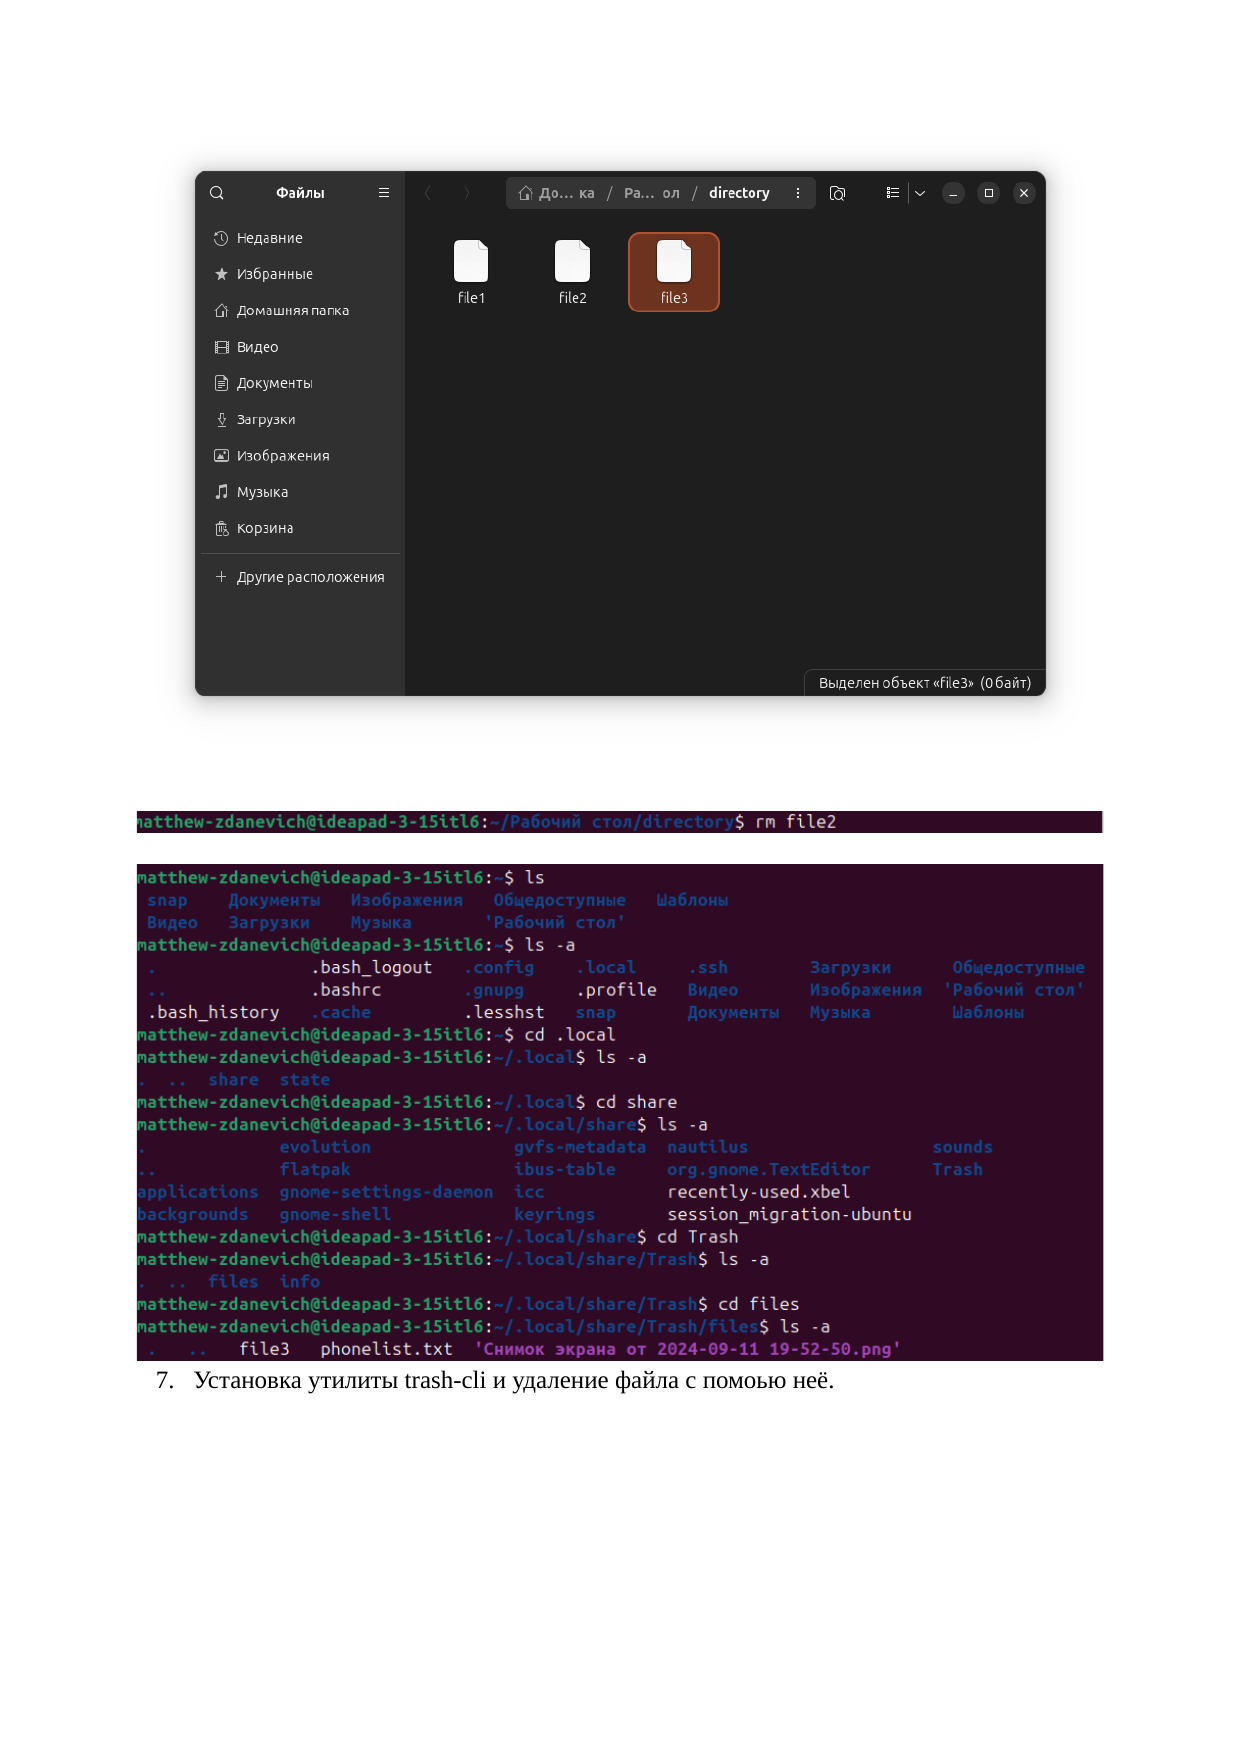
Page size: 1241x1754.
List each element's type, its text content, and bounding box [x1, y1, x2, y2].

picture [136, 811, 1104, 833]
picture [136, 864, 1104, 1361]
list Установка утилиты trash-cli и удаление файла с помоью неё. [156, 852, 1122, 1393]
picture [136, 118, 1104, 760]
